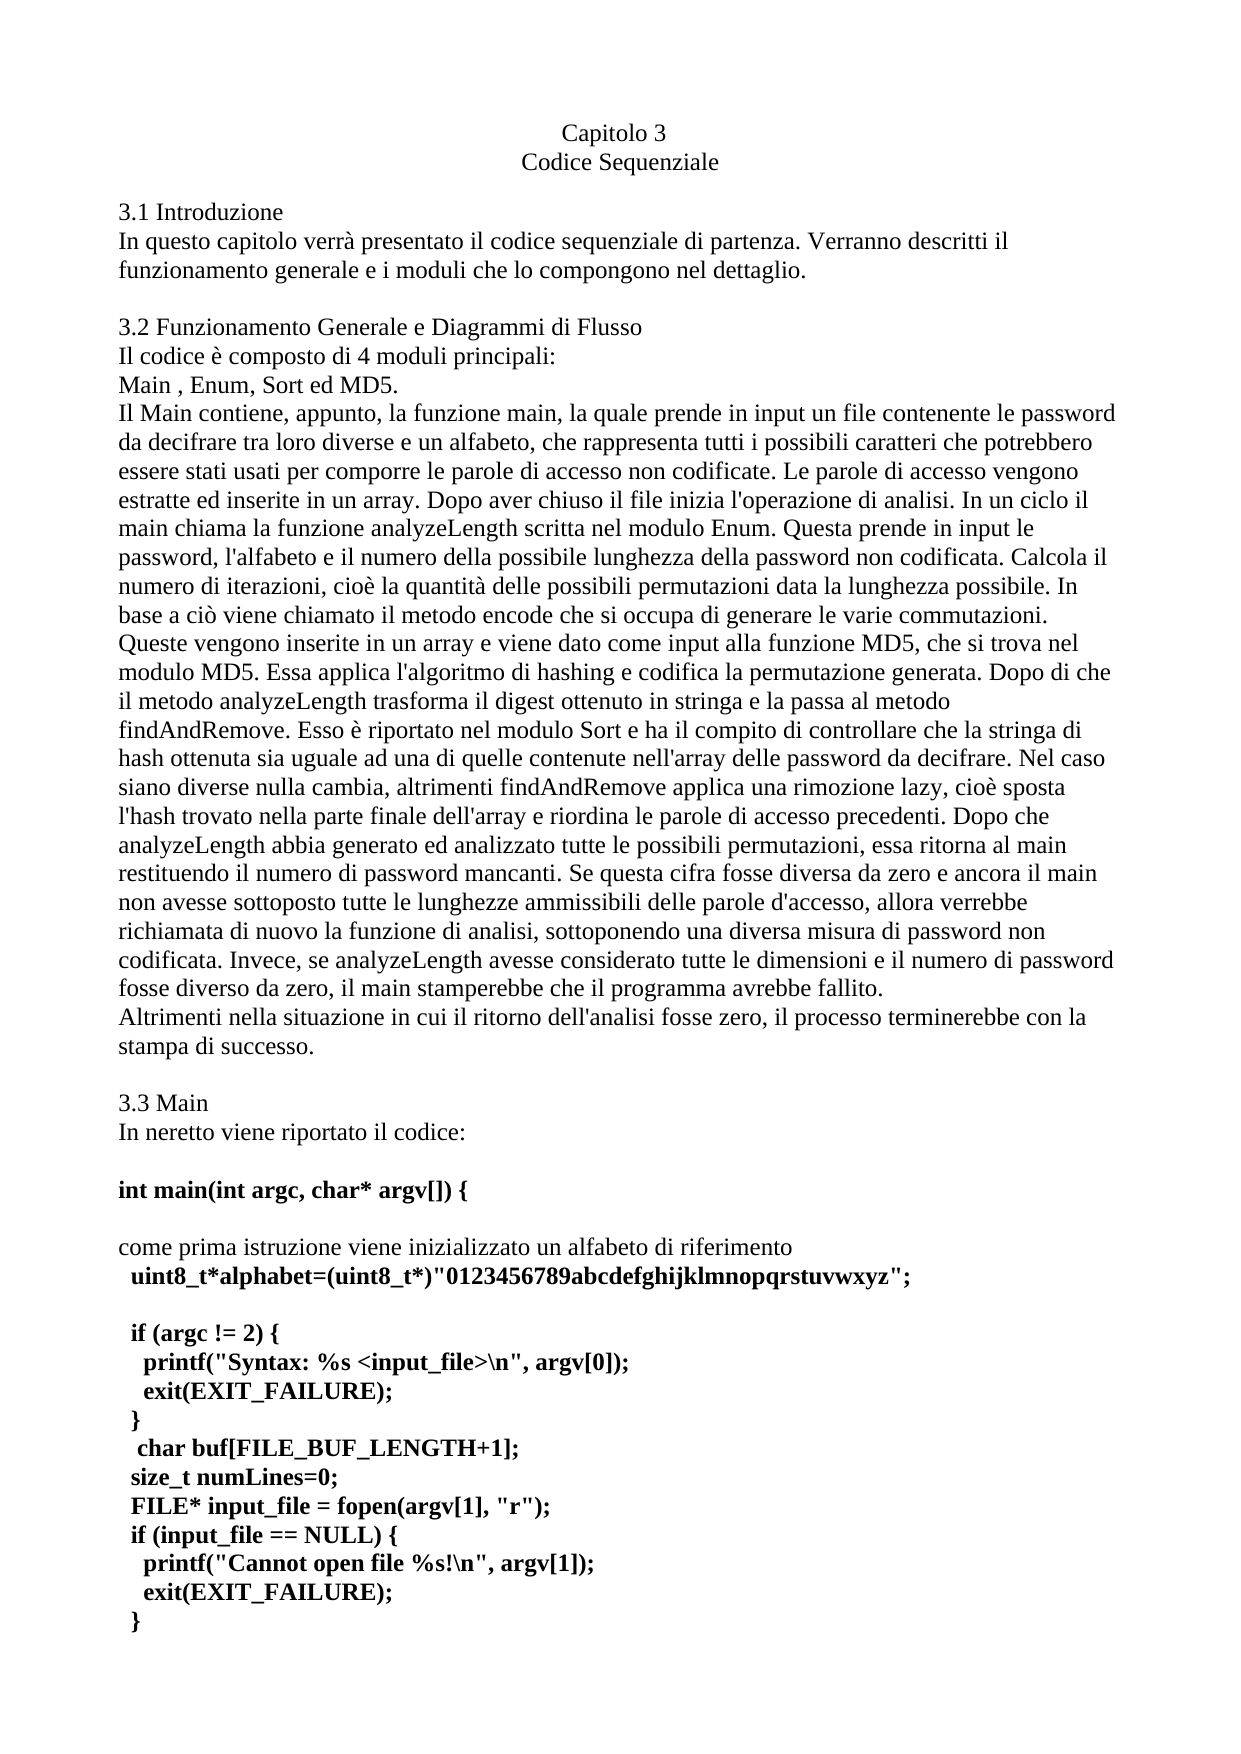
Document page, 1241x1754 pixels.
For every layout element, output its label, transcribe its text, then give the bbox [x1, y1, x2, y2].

text Capitolo 3 [118, 118, 1122, 147]
text Il Main contiene, appunto, la funzione main, la quale prende in input un file contenente le password da decifrare tra loro diverse e un alfabeto, che rappresenta tutti i possibili caratteri che potrebbero essere stati usati per comporre le parole di accesso non codificate. Le parole di accesso vengono estratte ed inserite in un array. Dopo aver chiuso il file inizia l'operazione di analisi. In un ciclo il main chiama la funzione analyzeLength scritta nel modulo Enum. Questa prende in input le password, l'alfabeto e il numero della possibile lunghezza della password non codificata. Calcola il numero di iterazioni, cioè la quantità delle possibili permutazioni data la lunghezza possibile. In base a ciò viene chiamato il metodo encode che si occupa di generare le varie commutazioni. Queste vengono inserite in un array e viene dato come input alla funzione MD5, che si trova nel modulo MD5. Essa applica l'algoritmo di hashing e codifica la permutazione generata. Dopo di che il metodo analyzeLength trasforma il digest ottenuto in stringa e la passa al metodo findAndRemove. Esso è riportato nel modulo Sort e ha il compito di controllare che la stringa di hash ottenuta sia uguale ad una di quelle contenute nell'array delle password da decifrare. Nel caso siano diverse nulla cambia, altrimenti findAndRemove applica una rimozione lazy, cioè sposta l'hash trovato nella parte finale dell'array e riordina le parole di accesso precedenti. Dopo che analyzeLength abbia generato ed analizzato tutte le possibili permutazioni, essa ritorna al main restituendo il numero di password mancanti. Se questa cifra fosse diversa da zero e ancora il main non avesse sottoposto tutte le lunghezze ammissibili delle parole d'accesso, allora verrebbe richiamata di nuovo la funzione di analisi, sottoponendo una diversa misura di password non codificata. Invece, se analyzeLength avesse considerato tutte le dimensioni e il numero di password fosse diverso da zero, il main stamperebbe che il programma avrebbe fallito. Altrimenti nella situazione in cui il ritorno dell'analisi fosse zero, il processo terminerebbe con la stampa di successo. [118, 398, 1122, 1060]
text if (argc != 2) { [118, 1318, 1122, 1347]
text exit(EXIT_FAILURE); [118, 1577, 1122, 1606]
text exit(EXIT_FAILURE); [118, 1376, 1122, 1405]
text printf("Cannot open file %s!\n", argv[1]); [118, 1548, 1122, 1577]
text if (input_file == NULL) { [118, 1520, 1122, 1548]
text char buf[FILE_BUF_LENGTH+1]; [118, 1433, 1122, 1462]
text Main , Enum, Sort ed MD5. [118, 370, 1122, 398]
text 3.1 Introduzione [118, 197, 1122, 226]
text size_t numLines=0; [118, 1462, 1122, 1491]
text 3.2 Funzionamento Generale e Diagrammi di Flusso [118, 312, 1122, 341]
text 3.3 Main [118, 1088, 1122, 1117]
text FILE* input_file = fopen(argv[1], "r"); [118, 1491, 1122, 1520]
text In neretto viene riportato il codice: [118, 1117, 1122, 1146]
text Codice Sequenziale [118, 147, 1122, 176]
text } [118, 1606, 1122, 1635]
text } [118, 1405, 1122, 1433]
text printf("Syntax: %s <input_file>\n", argv[0]); [118, 1347, 1122, 1376]
text Il codice è composto di 4 moduli principali: [118, 341, 1122, 370]
text uint8_t*alphabet=(uint8_t*)"0123456789abcdefghijklmnopqrstuvwxyz"; [118, 1261, 1122, 1290]
text In questo capitolo verrà presentato il codice sequenziale di partenza. Verranno descritti il funzionamento generale e i moduli che lo compongono nel dettaglio. [118, 226, 1122, 283]
text come prima istruzione viene inizializzato un alfabeto di riferimento [118, 1232, 1122, 1261]
text int main(int argc, char* argv[]) { [118, 1175, 1122, 1203]
